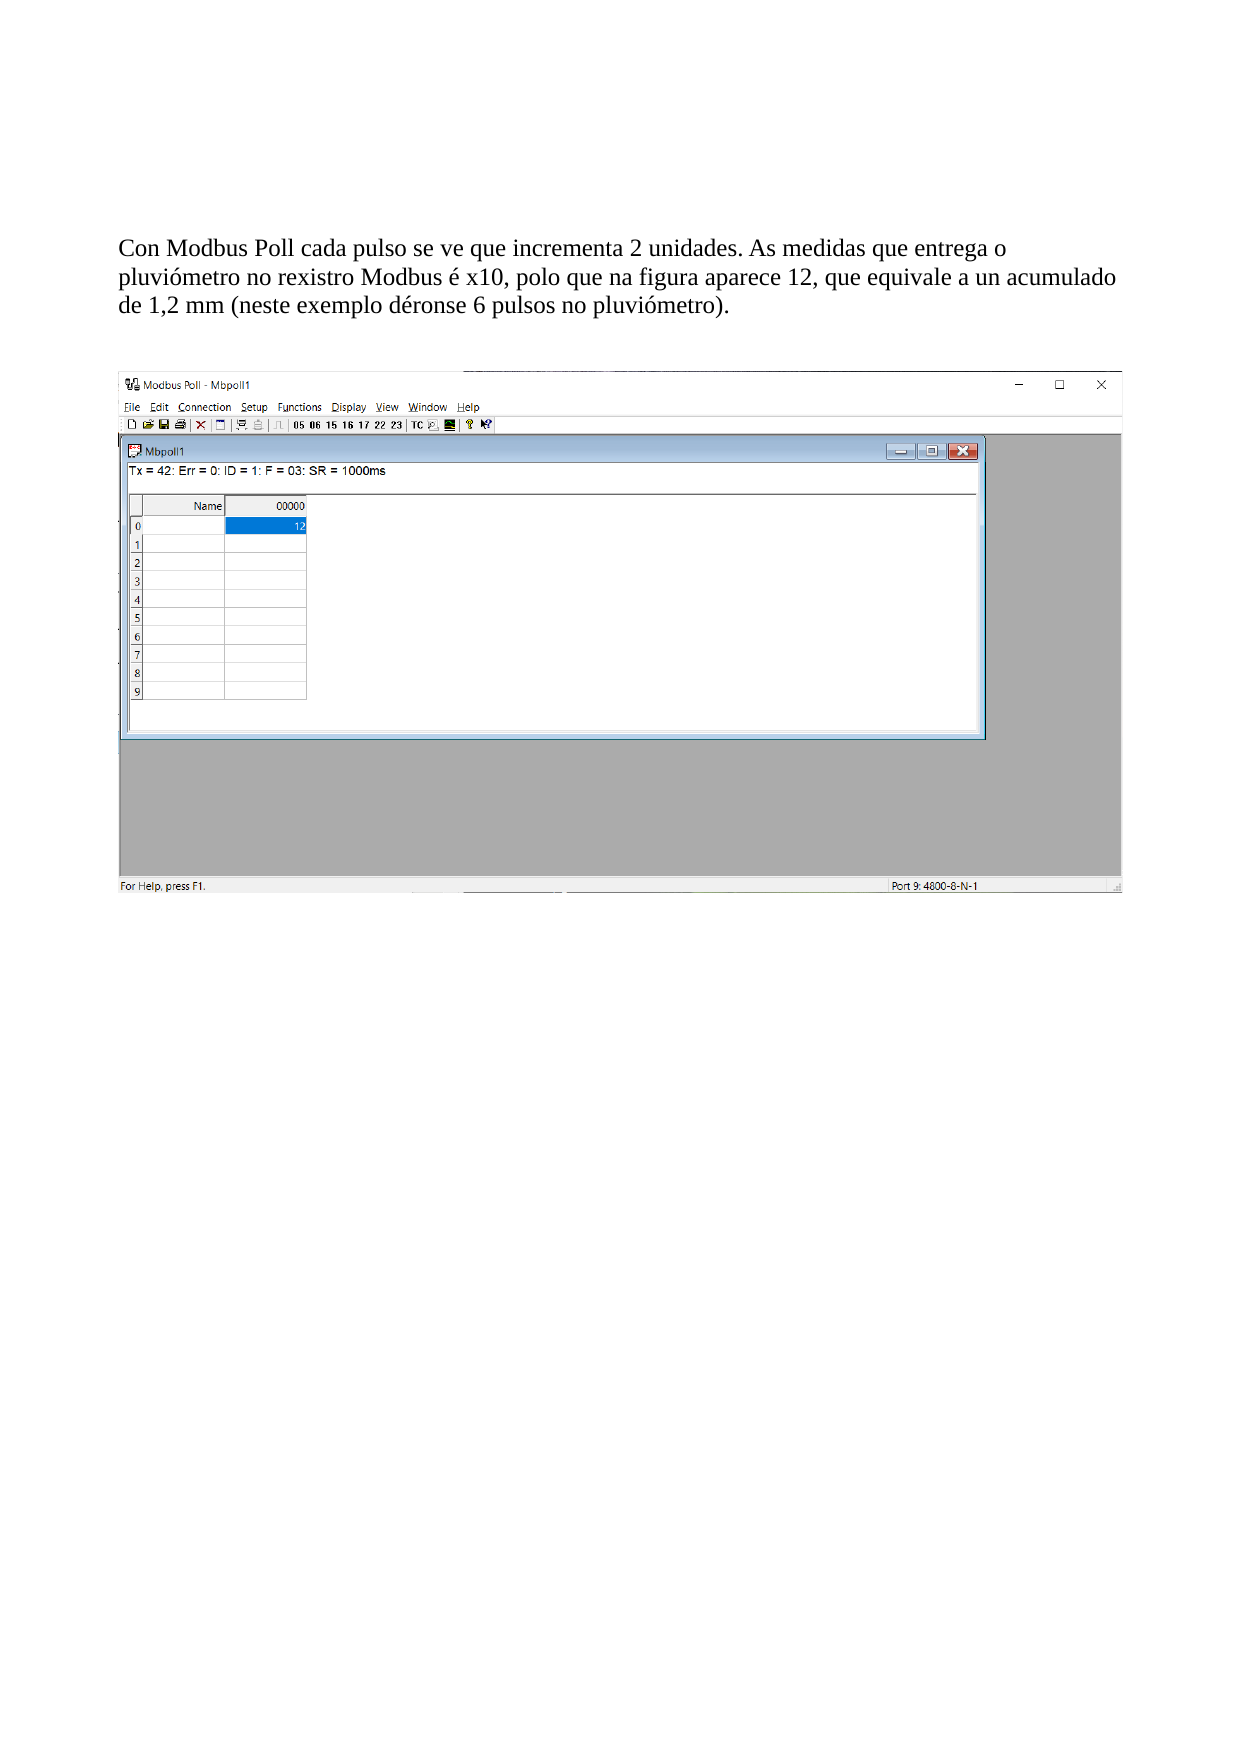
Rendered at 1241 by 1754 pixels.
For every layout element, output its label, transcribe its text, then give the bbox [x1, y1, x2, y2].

picture [118, 371, 1123, 893]
text Con Modbus Poll cada pulso se ve que incrementa 2 unidades. As medidas que entrega o pluviómetro no rexistro Modbus é x10, polo que na figura aparece 12, que equivale a un acumulado de 1,2 mm (neste exemplo déronse 6 pulsos no pluviómetro). [118, 233, 1122, 319]
